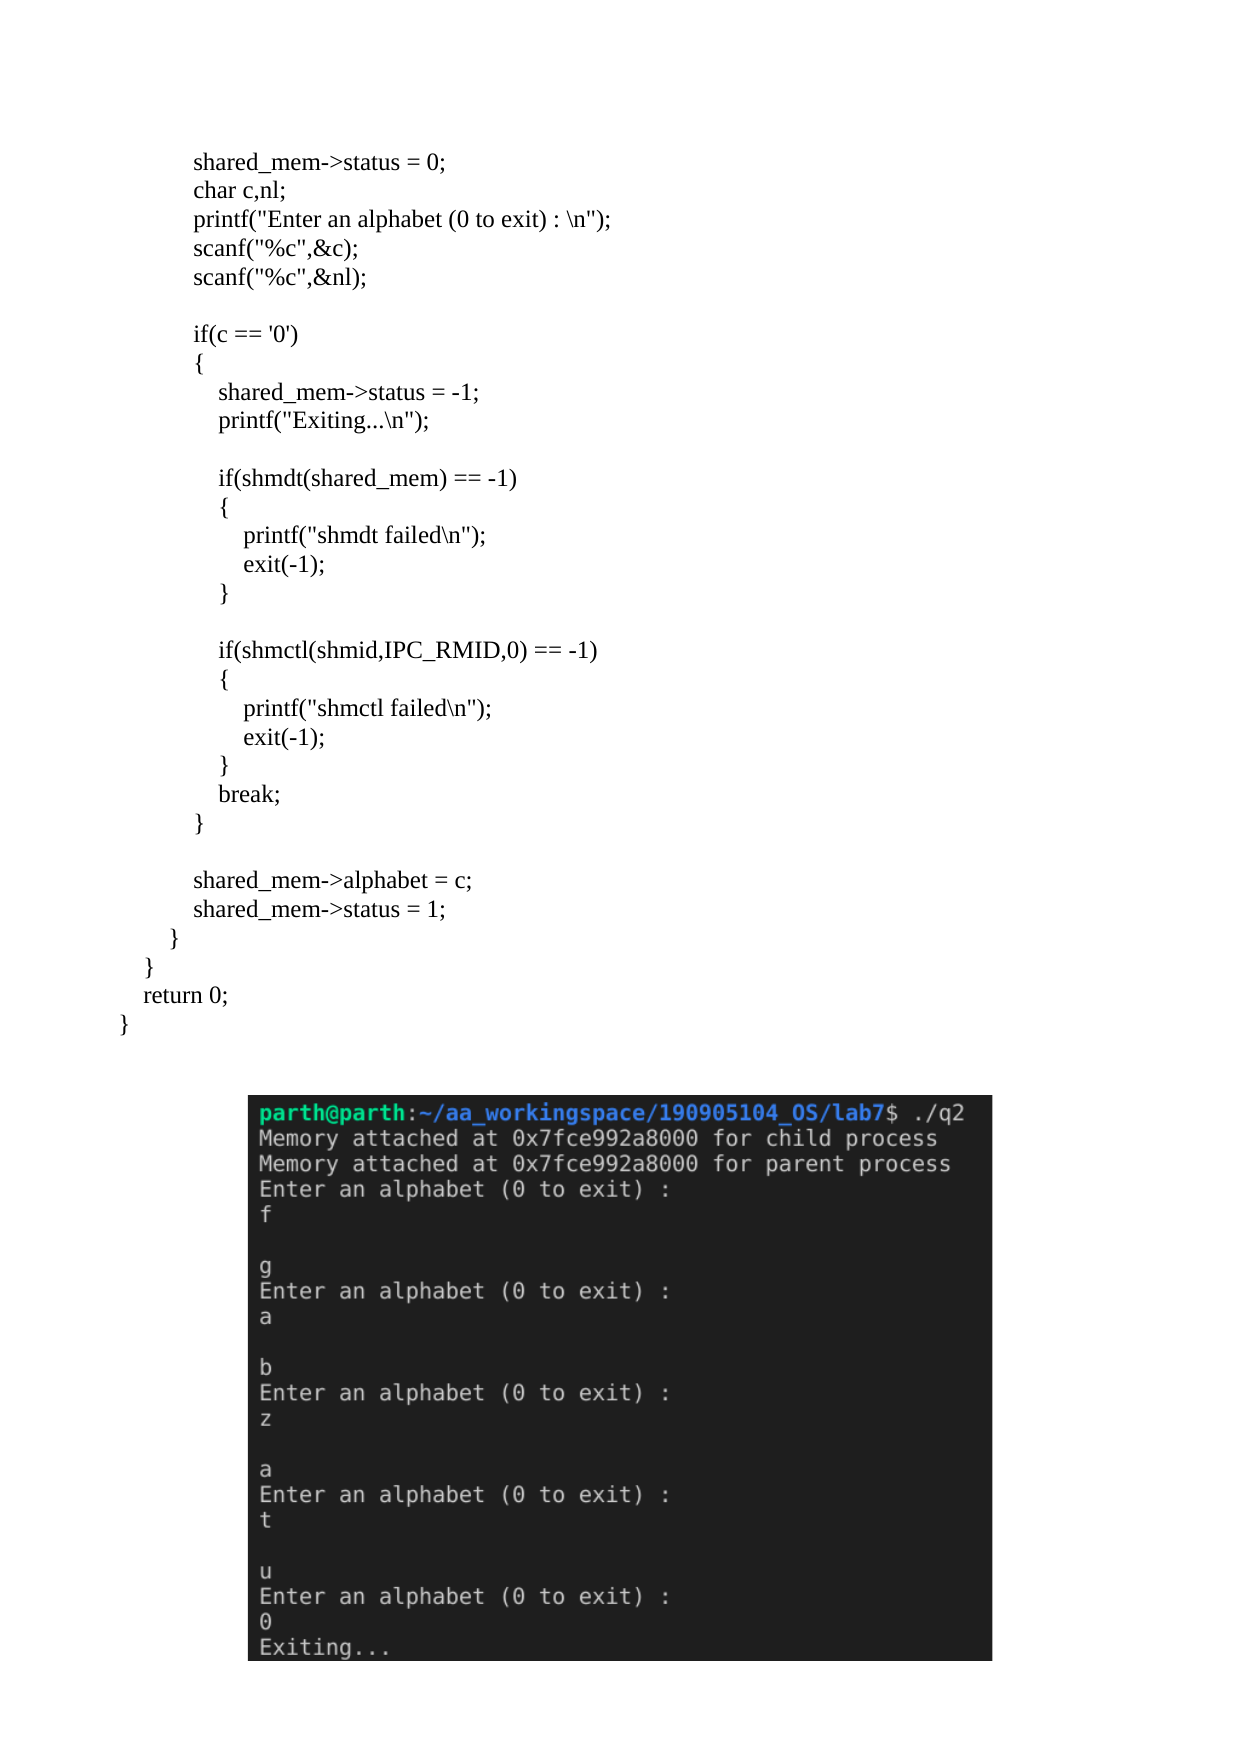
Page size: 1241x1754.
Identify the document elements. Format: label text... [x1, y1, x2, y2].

text } [118, 808, 1122, 837]
text printf("Enter an alphabet (0 to exit) : \n"); [118, 204, 1122, 233]
text shared_mem->status = 1; [118, 894, 1122, 923]
text shared_mem->status = 0; [118, 147, 1122, 176]
text } [118, 952, 1122, 981]
text exit(-1); [118, 722, 1122, 751]
text } [118, 751, 1122, 779]
text printf("shmctl failed\n"); [118, 693, 1122, 722]
text { [118, 492, 1122, 521]
text if(c == '0') [118, 319, 1122, 348]
text exit(-1); [118, 549, 1122, 578]
text } [118, 923, 1122, 952]
picture [247, 1095, 993, 1661]
text shared_mem->status = -1; [118, 377, 1122, 406]
text scanf("%c",&c); [118, 233, 1122, 262]
text scanf("%c",&nl); [118, 262, 1122, 291]
text { [118, 348, 1122, 377]
text if(shmdt(shared_mem) == -1) [118, 463, 1122, 492]
text return 0; [118, 981, 1122, 1009]
text printf("Exiting...\n"); [118, 406, 1122, 434]
text break; [118, 779, 1122, 808]
text } [118, 578, 1122, 607]
text } [118, 1009, 1122, 1038]
text if(shmctl(shmid,IPC_RMID,0) == -1) [118, 636, 1122, 664]
text { [118, 664, 1122, 693]
text printf("shmdt failed\n"); [118, 521, 1122, 549]
text shared_mem->alphabet = c; [118, 866, 1122, 894]
text char c,nl; [118, 176, 1122, 204]
